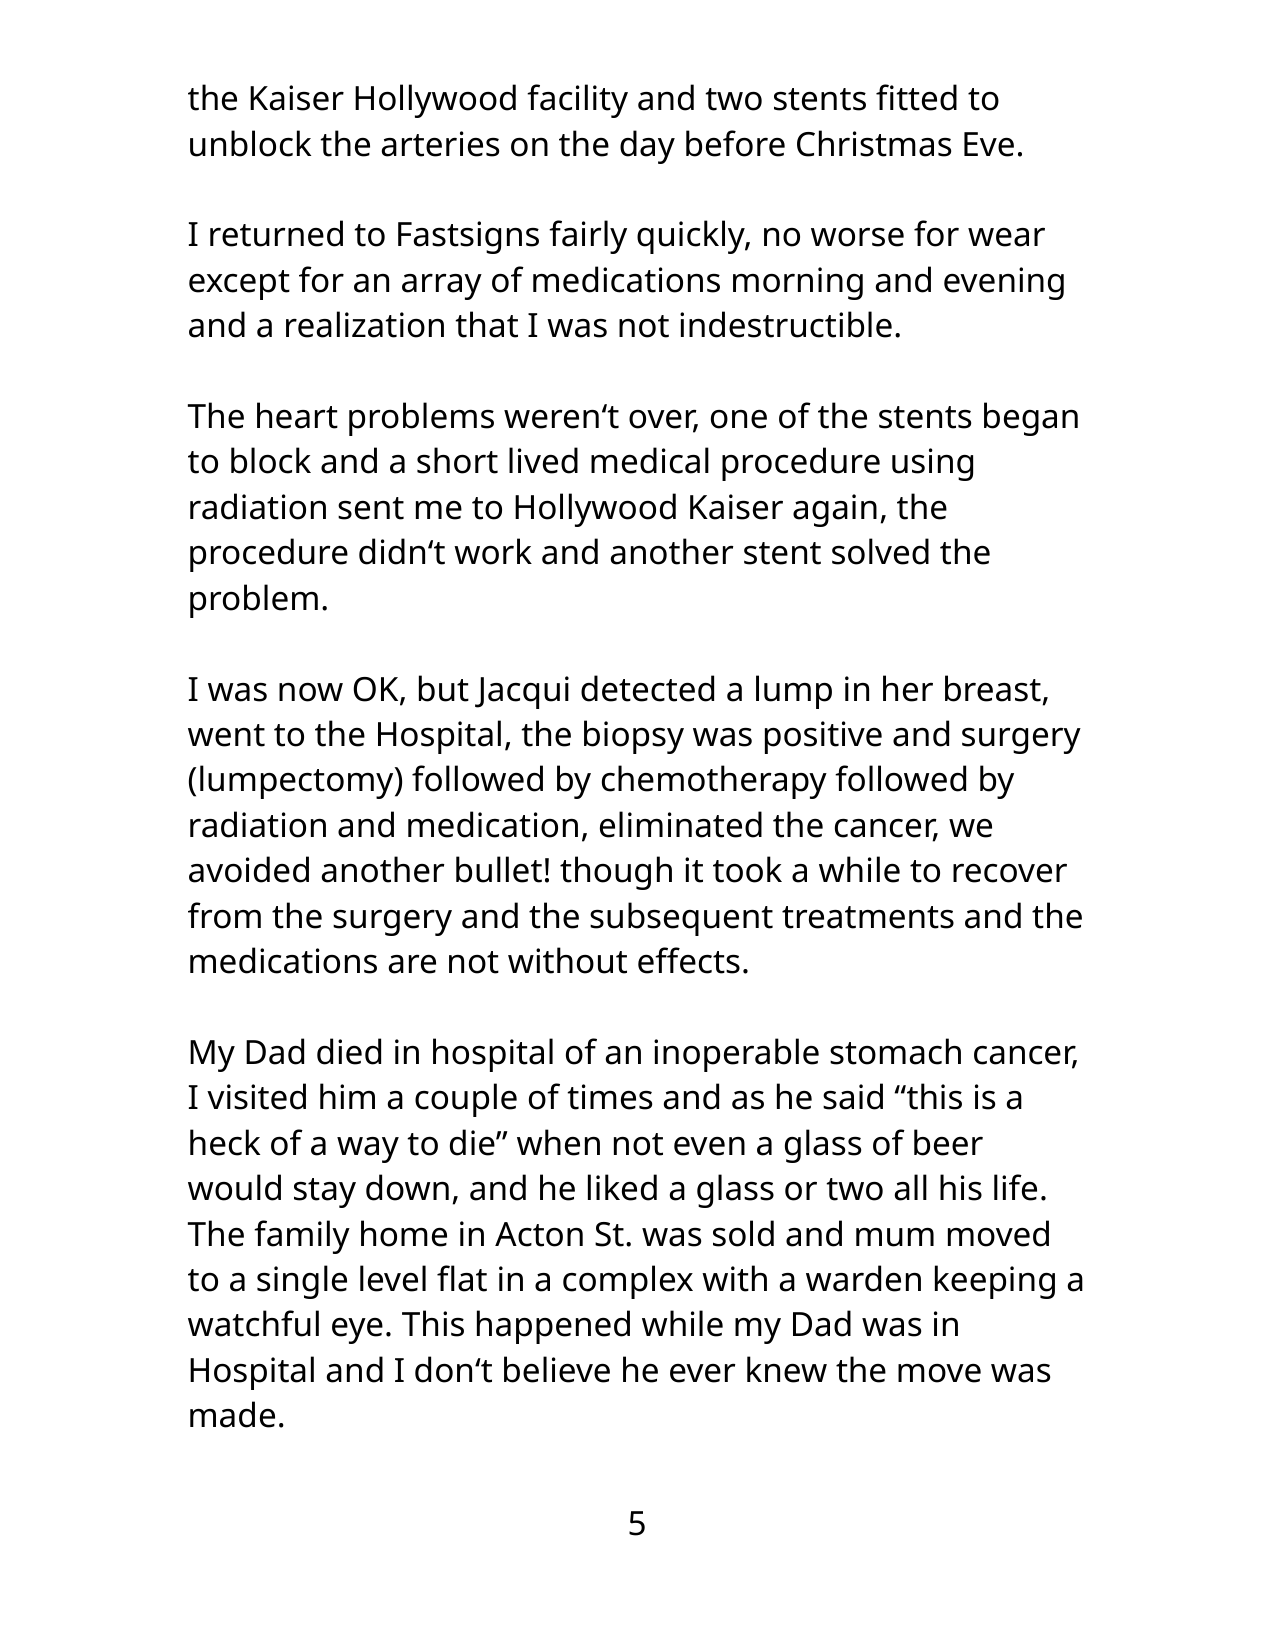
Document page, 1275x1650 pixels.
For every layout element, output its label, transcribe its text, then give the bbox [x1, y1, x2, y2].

text My Dad died in hospital of an inoperable stomach cancer, I visited him a couple of times and as he said “this is a heck of a way to die” when not even a glass of beer would stay down, and he liked a glass or two all his life. [187, 1029, 1087, 1210]
text I was now OK, but Jacqui detected a lump in her breast, went to the Hospital, the biopsy was positive and surgery (lumpectomy) followed by chemotherapy followed by radiation and medication, eliminated the cancer, we avoided another bullet! though it took a while to recover from the surgery and the subsequent treatments and the medications are not without effects. [187, 665, 1087, 983]
text The heart problems weren‘t over, one of the stents began to block and a short lived medical procedure using radiation sent me to Hollywood Kaiser again, the procedure didn‘t work and another stent solved the problem. [187, 393, 1087, 620]
text the Kaiser Hollywood facility and two stents fitted to unblock the arteries on the day before Christmas Eve. [187, 75, 1087, 166]
text The family home in Acton St. was sold and mum moved to a single level flat in a complex with a warden keeping a watchful eye. This happened while my Dad was in Hospital and I don‘t believe he ever knew the move was made. [187, 1210, 1087, 1437]
text I returned to Fastsigns fairly quickly, no worse for wear except for an array of medications morning and evening and a realization that I was not indestructible. [187, 211, 1087, 347]
